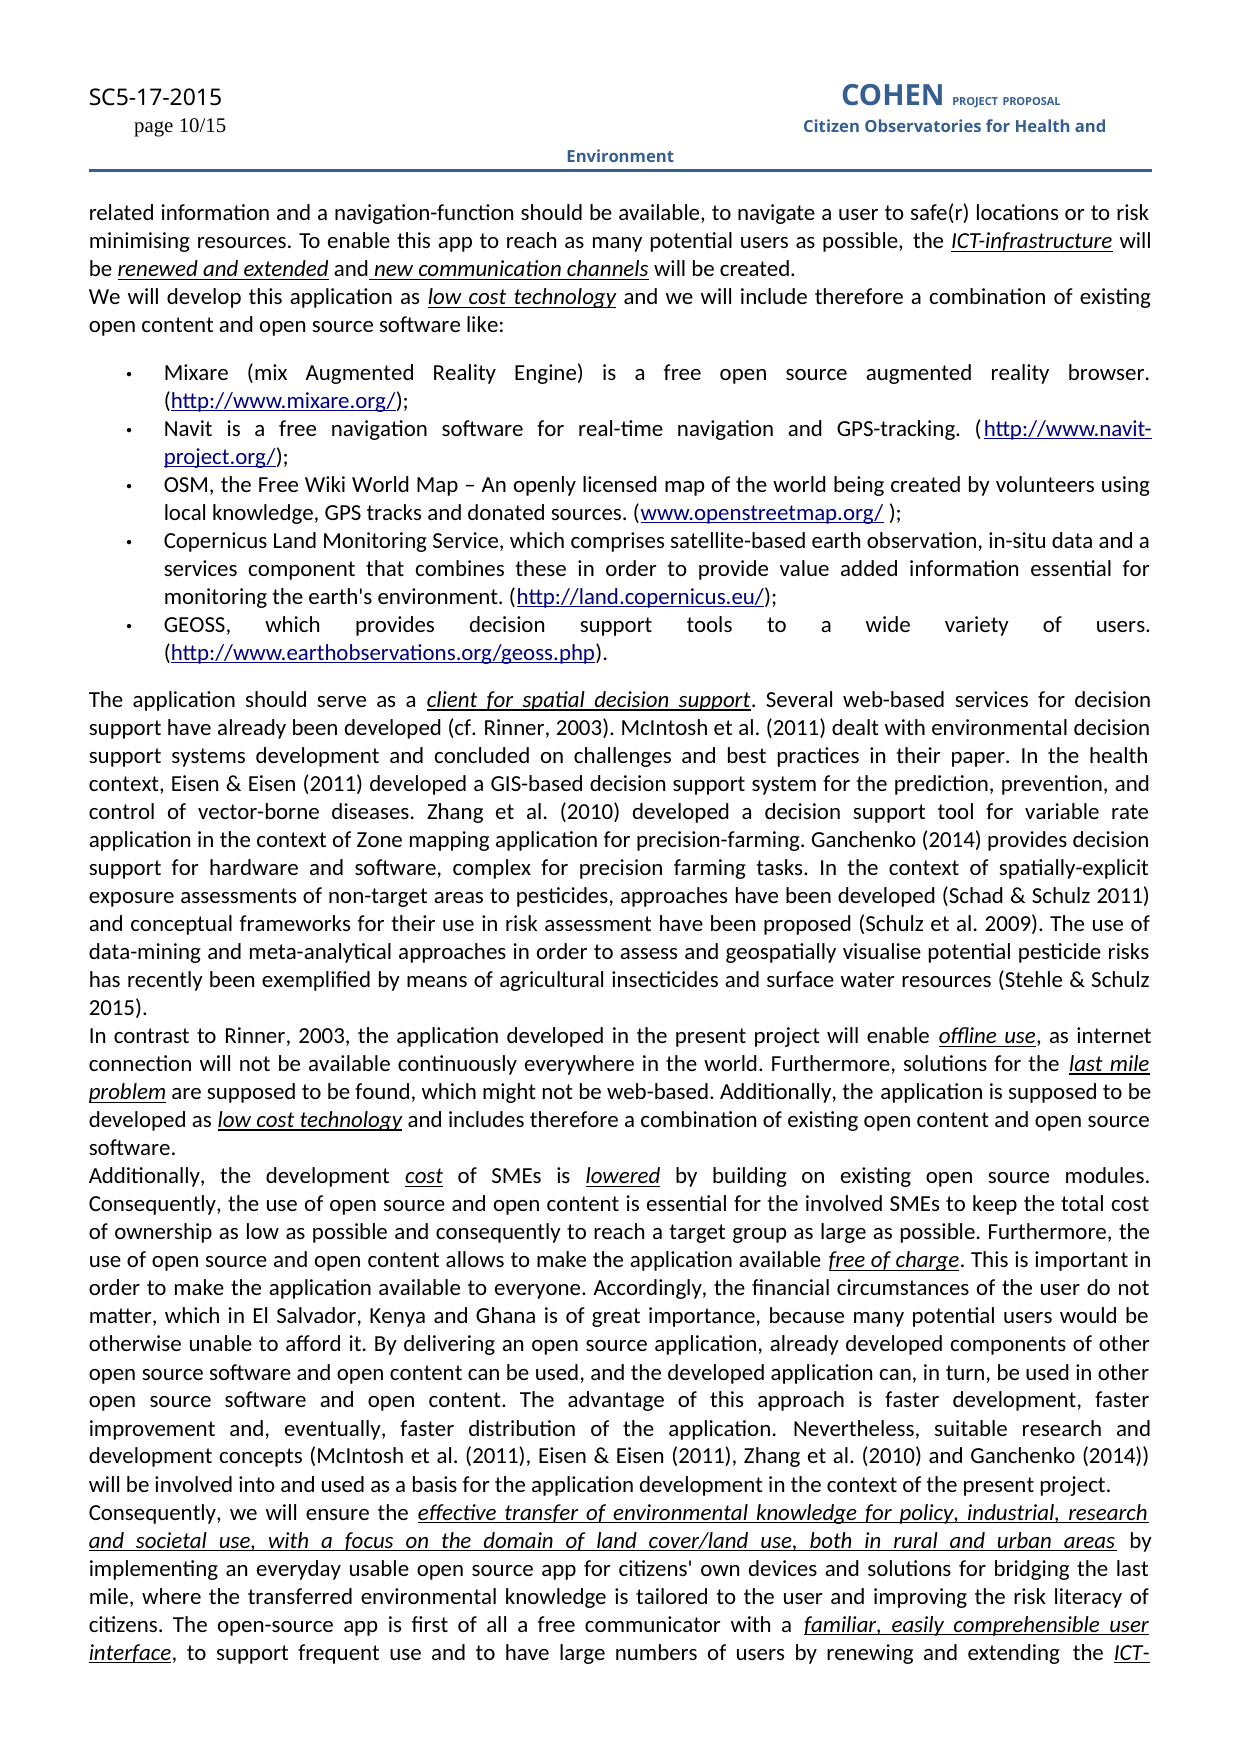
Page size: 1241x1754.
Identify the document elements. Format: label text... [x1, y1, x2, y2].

list Copernicus Land Monitoring Service, which comprises satellite-based earth observation, in-situ data and a services component that combines these in order to provide value added information essential for monitoring the earth's environment. (http://land.copernicus.eu/); [126, 526, 1152, 610]
text The application should serve as a client for spatial decision support. Several web-based services for decision support have already been developed (cf. Rinner, 2003). McIntosh et al. (2011) dealt with environmental decision support systems development and concluded on challenges and best practices in their paper. In the health context, Eisen & Eisen (2011) developed a GIS-based decision support system for the prediction, prevention, and control of vector-borne diseases. Zhang et al. (2010) developed a decision support tool for variable rate application in the context of Zone mapping application for precision-farming. Ganchenko (2014) provides decision support for hardware and software, complex for precision farming tasks. In the context of spatially-explicit exposure assessments of non-target areas to pesticides, approaches have been developed (Schad & Schulz 2011) and conceptual frameworks for their use in risk assessment have been proposed (Schulz et al. 2009). The use of data-mining and meta-analytical approaches in order to assess and geospatially visualise potential pesticide risks has recently been exemplified by means of agricultural insecticides and surface water resources (Stehle & Schulz 2015). [88, 685, 1152, 1021]
text related information and a navigation-function should be available, to navigate a user to safe(r) locations or to risk minimising resources. To enable this app to reach as many potential users as possible, the ICT-infrastructure will be renewed and extended and new communication channels will be created. [88, 198, 1152, 282]
text Consequently, we will ensure the effective transfer of environmental knowledge for policy, industrial, research and societal use, with a focus on the domain of land cover/land use, both in rural and urban areas by implementing an everyday usable open source app for citizens' own devices and solutions for bridging the last mile, where the transferred environmental knowledge is tailored to the user and improving the risk literacy of citizens. The open-source app is first of all a free communicator with a familiar, easily comprehensible user interface, to support frequent use and to have large numbers of users by renewing and extending the ICT- [88, 1498, 1152, 1666]
list Navit is a free navigation software for real-time navigation and GPS-tracking. (http://www.navit-project.org/); [126, 414, 1152, 470]
text Additionally, the development cost of SMEs is lowered by building on existing open source modules. Consequently, the use of open source and open content is essential for the involved SMEs to keep the total cost of ownership as low as possible and consequently to reach a target group as large as possible. Furthermore, the use of open source and open content allows to make the application available free of charge. This is important in order to make the application available to everyone. Accordingly, the financial circumstances of the user do not matter, which in El Salvador, Kenya and Ghana is of great importance, because many potential users would be otherwise unable to afford it. By delivering an open source application, already developed components of other open source software and open content can be used, and the developed application can, in turn, be used in other open source software and open content. The advantage of this approach is faster development, faster improvement and, eventually, faster distribution of the application. Nevertheless, suitable research and development concepts (McIntosh et al. (2011), Eisen & Eisen (2011), Zhang et al. (2010) and Ganchenko (2014)) will be involved into and used as a basis for the application development in the context of the present project. [88, 1161, 1152, 1498]
list GEOSS, which provides decision support tools to a wide variety of users. (http://www.earthobservations.org/geoss.php). [126, 610, 1152, 666]
list Mixare (mix Augmented Reality Engine) is a free open source augmented reality browser. (http://www.mixare.org/); [126, 358, 1152, 414]
text We will develop this application as low cost technology and we will include therefore a combination of existing open content and open source software like: [88, 282, 1152, 338]
list OSM, the Free Wiki World Map – An openly licensed map of the world being created by volunteers using local knowledge, GPS tracks and donated sources. (www.openstreetmap.org/ ); [126, 470, 1152, 526]
text In contrast to Rinner, 2003, the application developed in the present project will enable offline use, as internet connection will not be available continuously everywhere in the world. Furthermore, solutions for the last mile problem are supposed to be found, which might not be web-based. Additionally, the application is supposed to be developed as low cost technology and includes therefore a combination of existing open content and open source software. [88, 1021, 1152, 1161]
